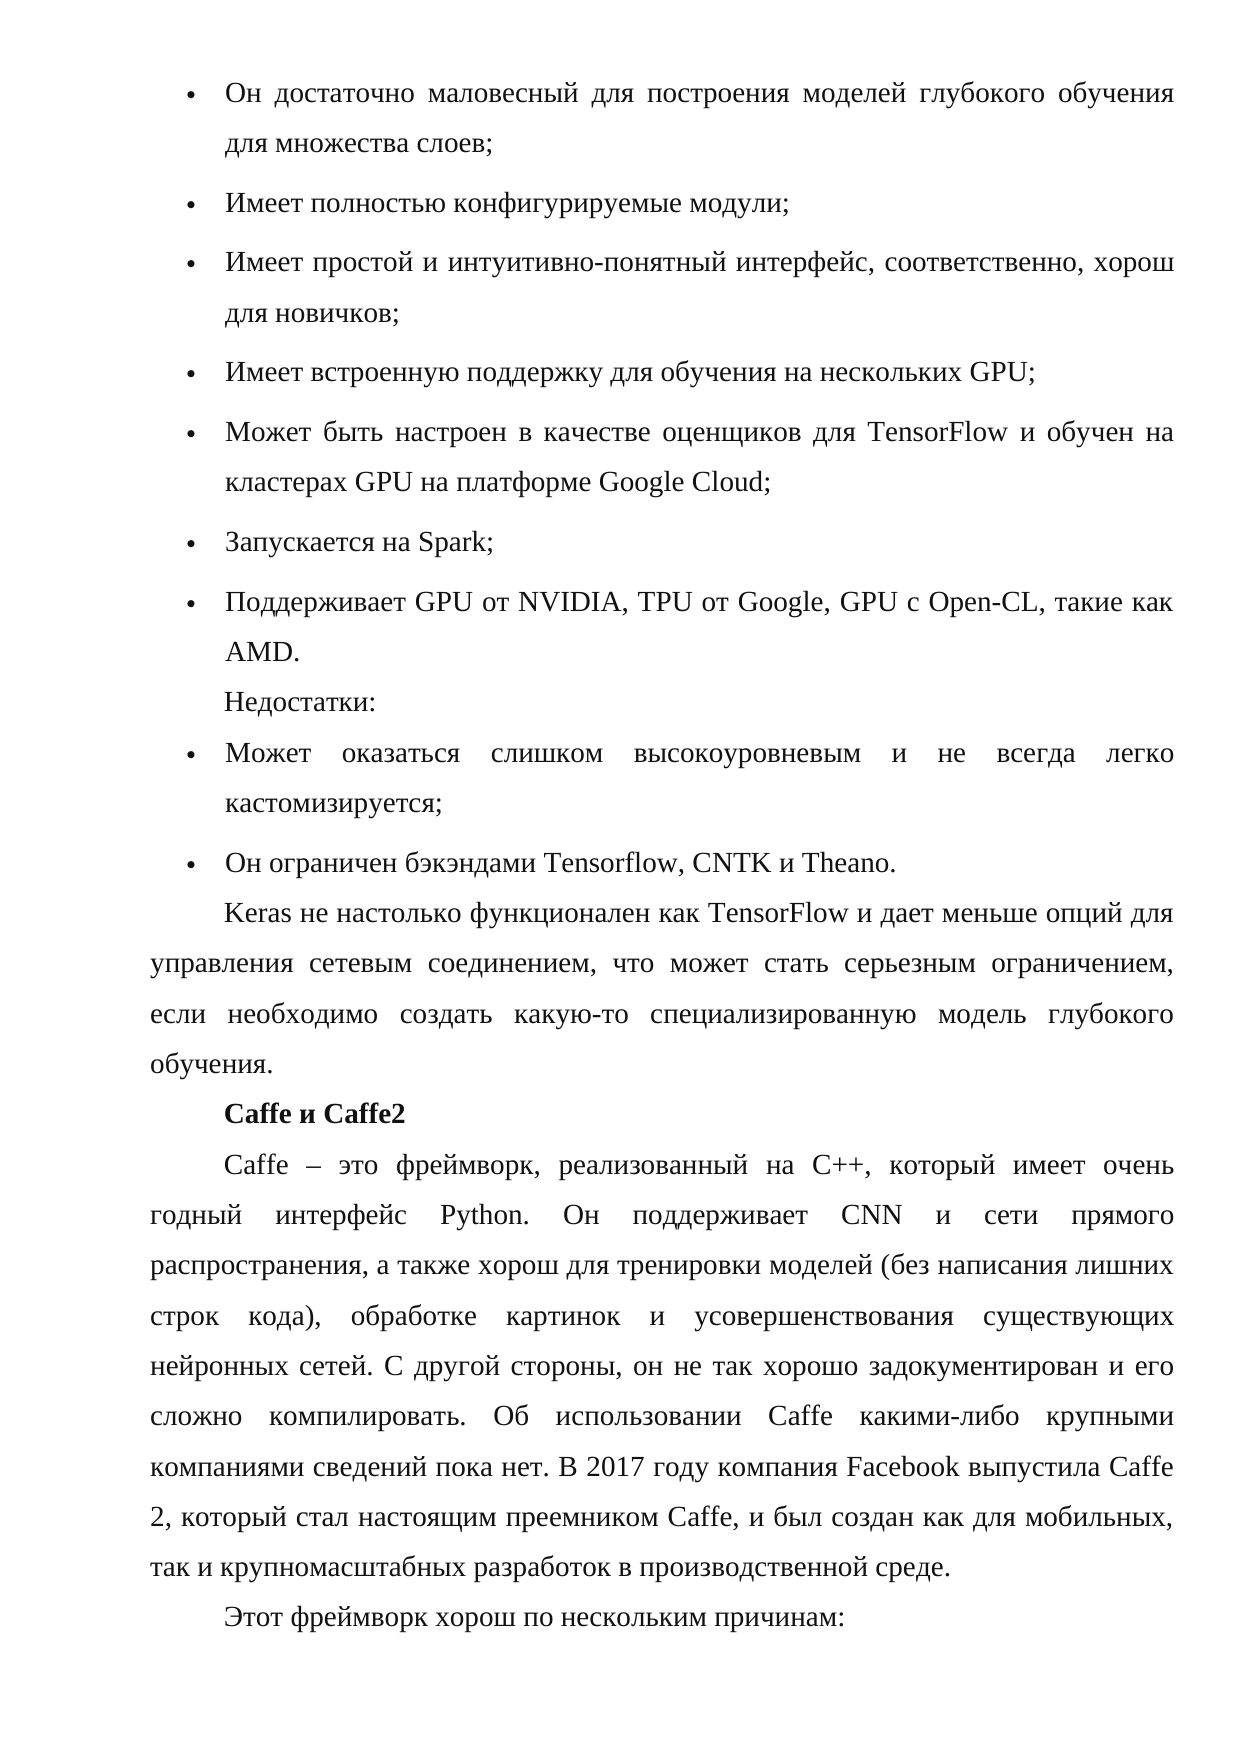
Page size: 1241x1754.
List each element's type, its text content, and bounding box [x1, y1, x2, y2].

list Имеет встроенную поддержку для обучения на нескольких GPU; [187, 354, 1175, 388]
text Этот фреймворк хорош по нескольким причинам: [150, 1599, 1175, 1633]
text Caffe – это фреймворк, реализованный на C++, который имеет очень годный интерфейс Python. Он поддерживает CNN и сети прямого распространения, а также хорош для тренировки моделей (без написания лишних строк кода), обработке картинок и усовершенствования существующих нейронных сетей. С другой стороны, он не так хорошо задокументирован и его сложно компилировать. Об использовании Caffe какими-либо крупными компаниями сведений пока нет. В 2017 году компания Facebook выпустила Caffe 2, который стал настоящим преемником Caffe, и был создан как для мобильных, так и крупномасштабных разработок в производственной среде. [150, 1147, 1175, 1583]
list Может быть настроен в качестве оценщиков для TensorFlow и обучен на кластерах GPU на платформе Google Cloud; [187, 414, 1175, 498]
text Caffe и Caffe2 [150, 1096, 1175, 1130]
list Может оказаться слишком высокоуровневым и не всегда легко кастомизируется; [187, 735, 1175, 819]
text Недостатки: [150, 684, 1175, 718]
list Запускается на Spark; [187, 524, 1175, 558]
list Имеет полностью конфигурируемые модули; [187, 185, 1175, 218]
list Поддерживает GPU от NVIDIA, TPU от Google, GPU с Open-CL, такие как AMD. [187, 584, 1175, 668]
list Он достаточно маловесный для построения моделей глубокого обучения для множества слоев; [187, 75, 1175, 159]
list Имеет простой и интуитивно-понятный интерфейс, соответственно, хорош для новичков; [187, 244, 1175, 328]
text Keras не настолько функционален как TensorFlow и дает меньше опций для управления сетевым соединением, что может стать серьезным ограничением, если необходимо создать какую-то специализированную модель глубокого обучения. [150, 895, 1175, 1080]
list Он ограничен бэкэндами Tensorflow, CNTK и Theano. [187, 845, 1175, 878]
